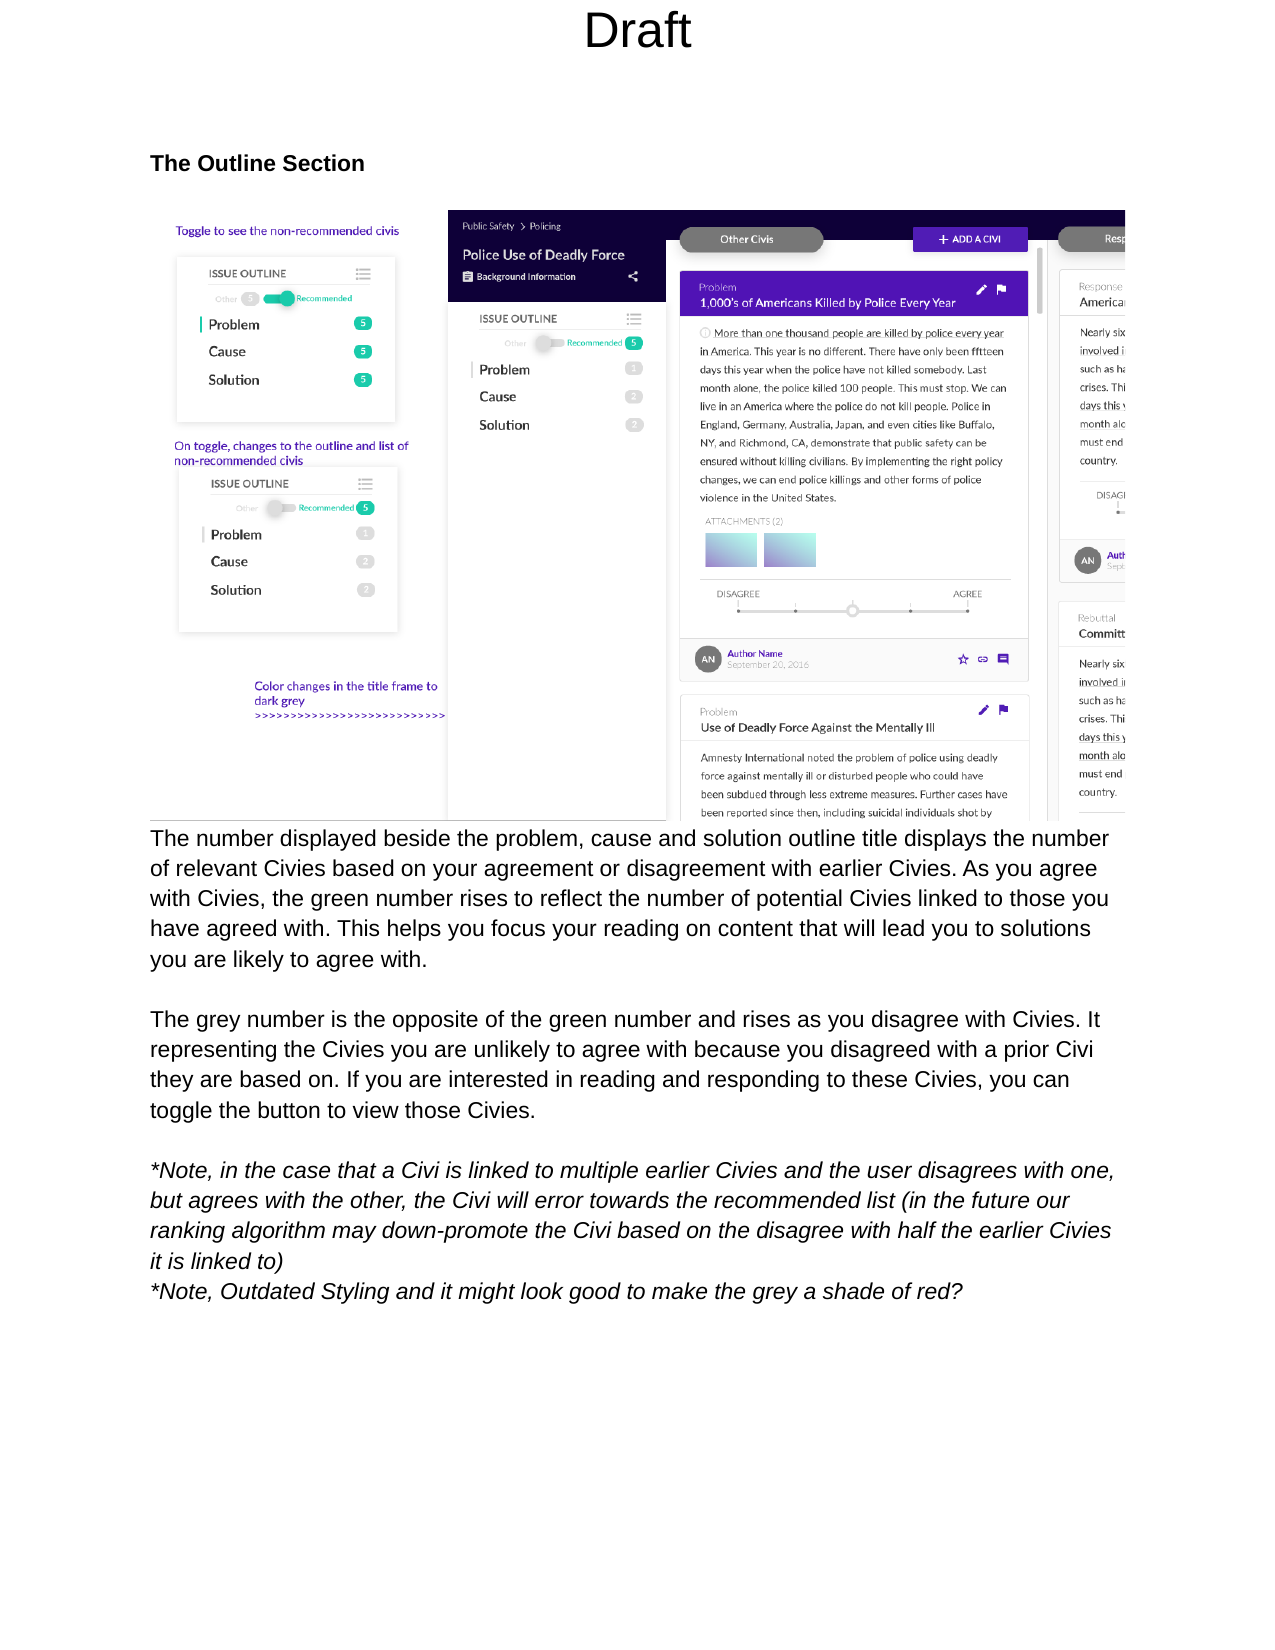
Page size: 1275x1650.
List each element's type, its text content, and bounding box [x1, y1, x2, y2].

picture [150, 210, 1125, 821]
text The Outline Section [150, 150, 1125, 176]
text *Note, in the case that a Civi is linked to multiple earlier Civies and the user disagrees with one, but agrees with the other, the Civi will error towards the recommended list (in the future our ranking algorithm may down-promote the Civi based on the disagree with half the earlier Civies it is linked to) [150, 1157, 1125, 1274]
text *Note, Outdated Styling and it might look good to make the grey a shade of red? [150, 1278, 1125, 1304]
text The grey number is the opposite of the green number and rises as you disagree with Civies. It representing the Civies you are unlikely to agree with because you disagreed with a prior Civi they are based on. If you are interested in reading and responding to these Civies, you can toggle the button to view those Civies. [150, 1006, 1125, 1123]
text The number displayed beside the problem, cause and solution outline title displays the number of relevant Civies based on your agreement or disagreement with earlier Civies. As you agree with Civies, the green number rises to reflect the number of potential Civies linked to those you have agreed with. This helps you focus your reading on content that will lead you to solutions you are likely to agree with. [150, 825, 1125, 972]
